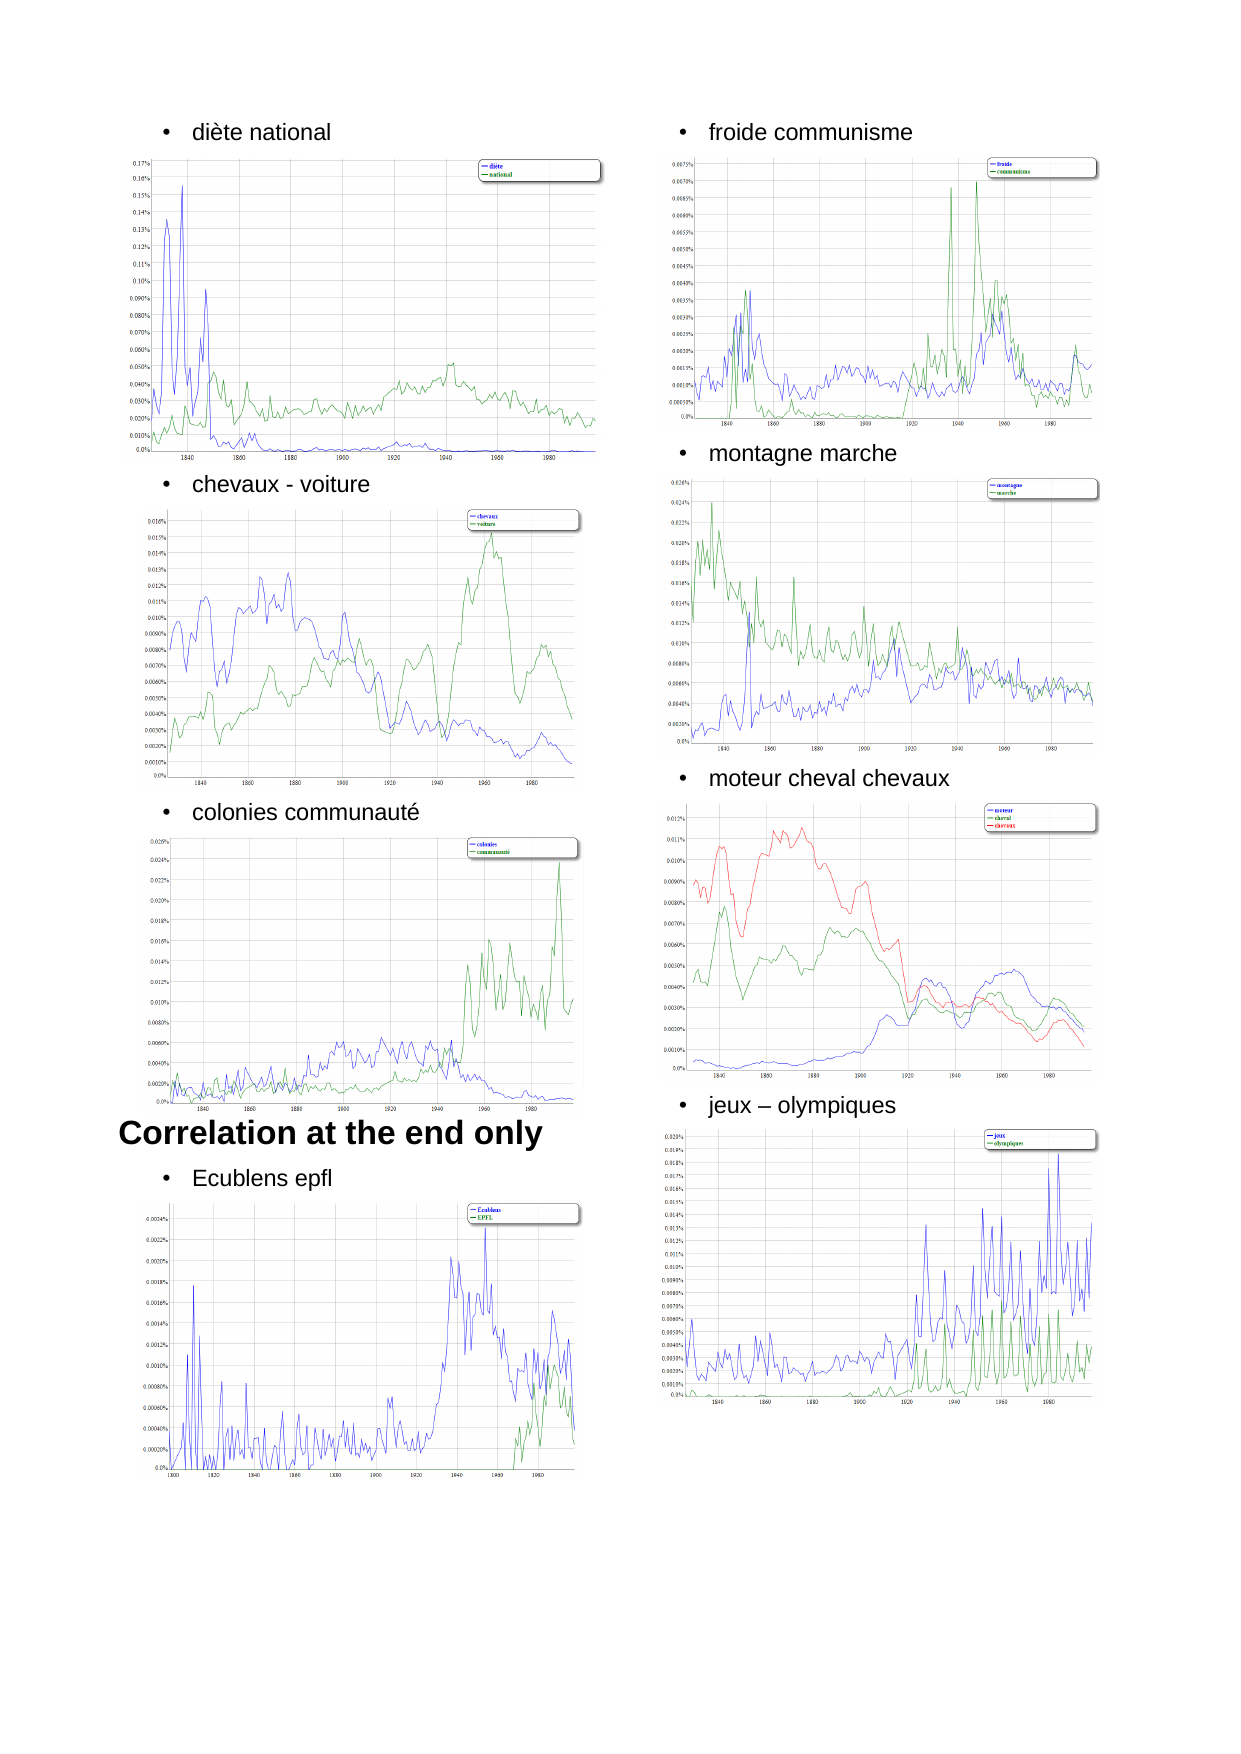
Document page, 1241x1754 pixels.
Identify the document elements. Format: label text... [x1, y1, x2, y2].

list montagne marche [679, 155, 1122, 466]
picture [118, 155, 606, 461]
picture [656, 1129, 1100, 1408]
picture [140, 1201, 584, 1479]
list Ecublens epfl [162, 1164, 605, 1191]
picture [140, 835, 584, 1114]
picture [140, 507, 584, 788]
picture [656, 801, 1100, 1082]
list chevaux - voiture [162, 461, 605, 497]
picture [656, 155, 1100, 429]
list colonies communauté [162, 508, 605, 825]
list diète national [162, 118, 605, 145]
picture [656, 476, 1100, 755]
list jeux – olympiques [679, 802, 1122, 1119]
list froide communisme [679, 118, 1122, 145]
subtitle Correlation at the end only [118, 856, 605, 1152]
list moteur cheval chevaux [679, 477, 1122, 792]
